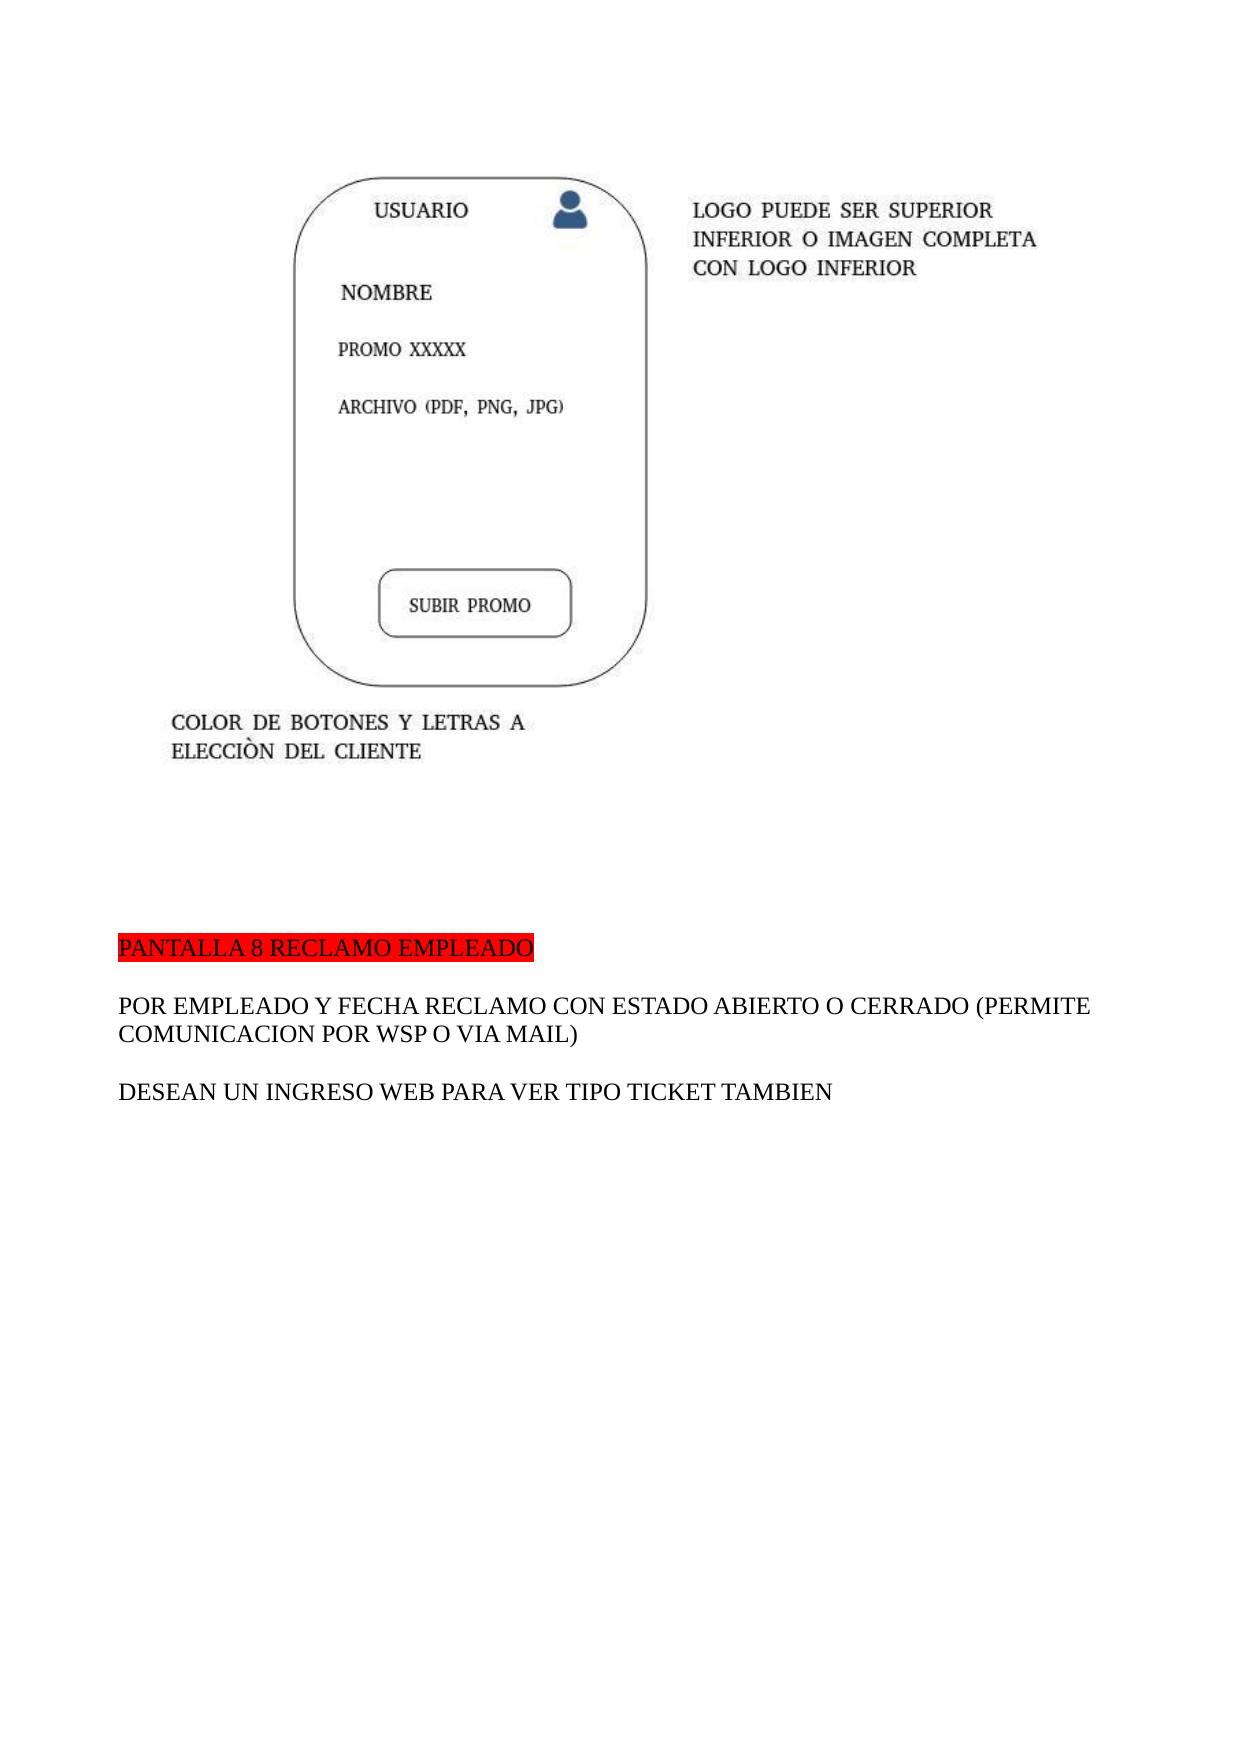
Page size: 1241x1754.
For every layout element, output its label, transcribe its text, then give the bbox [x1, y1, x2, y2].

text PANTALLA 8 RECLAMO EMPLEADO [118, 933, 1122, 962]
text DESEAN UN INGRESO WEB PARA VER TIPO TICKET TAMBIEN [118, 1077, 1122, 1106]
picture [118, 118, 1123, 819]
text POR EMPLEADO Y FECHA RECLAMO CON ESTADO ABIERTO O CERRADO (PERMITE COMUNICACION POR WSP O VIA MAIL) [118, 991, 1122, 1048]
